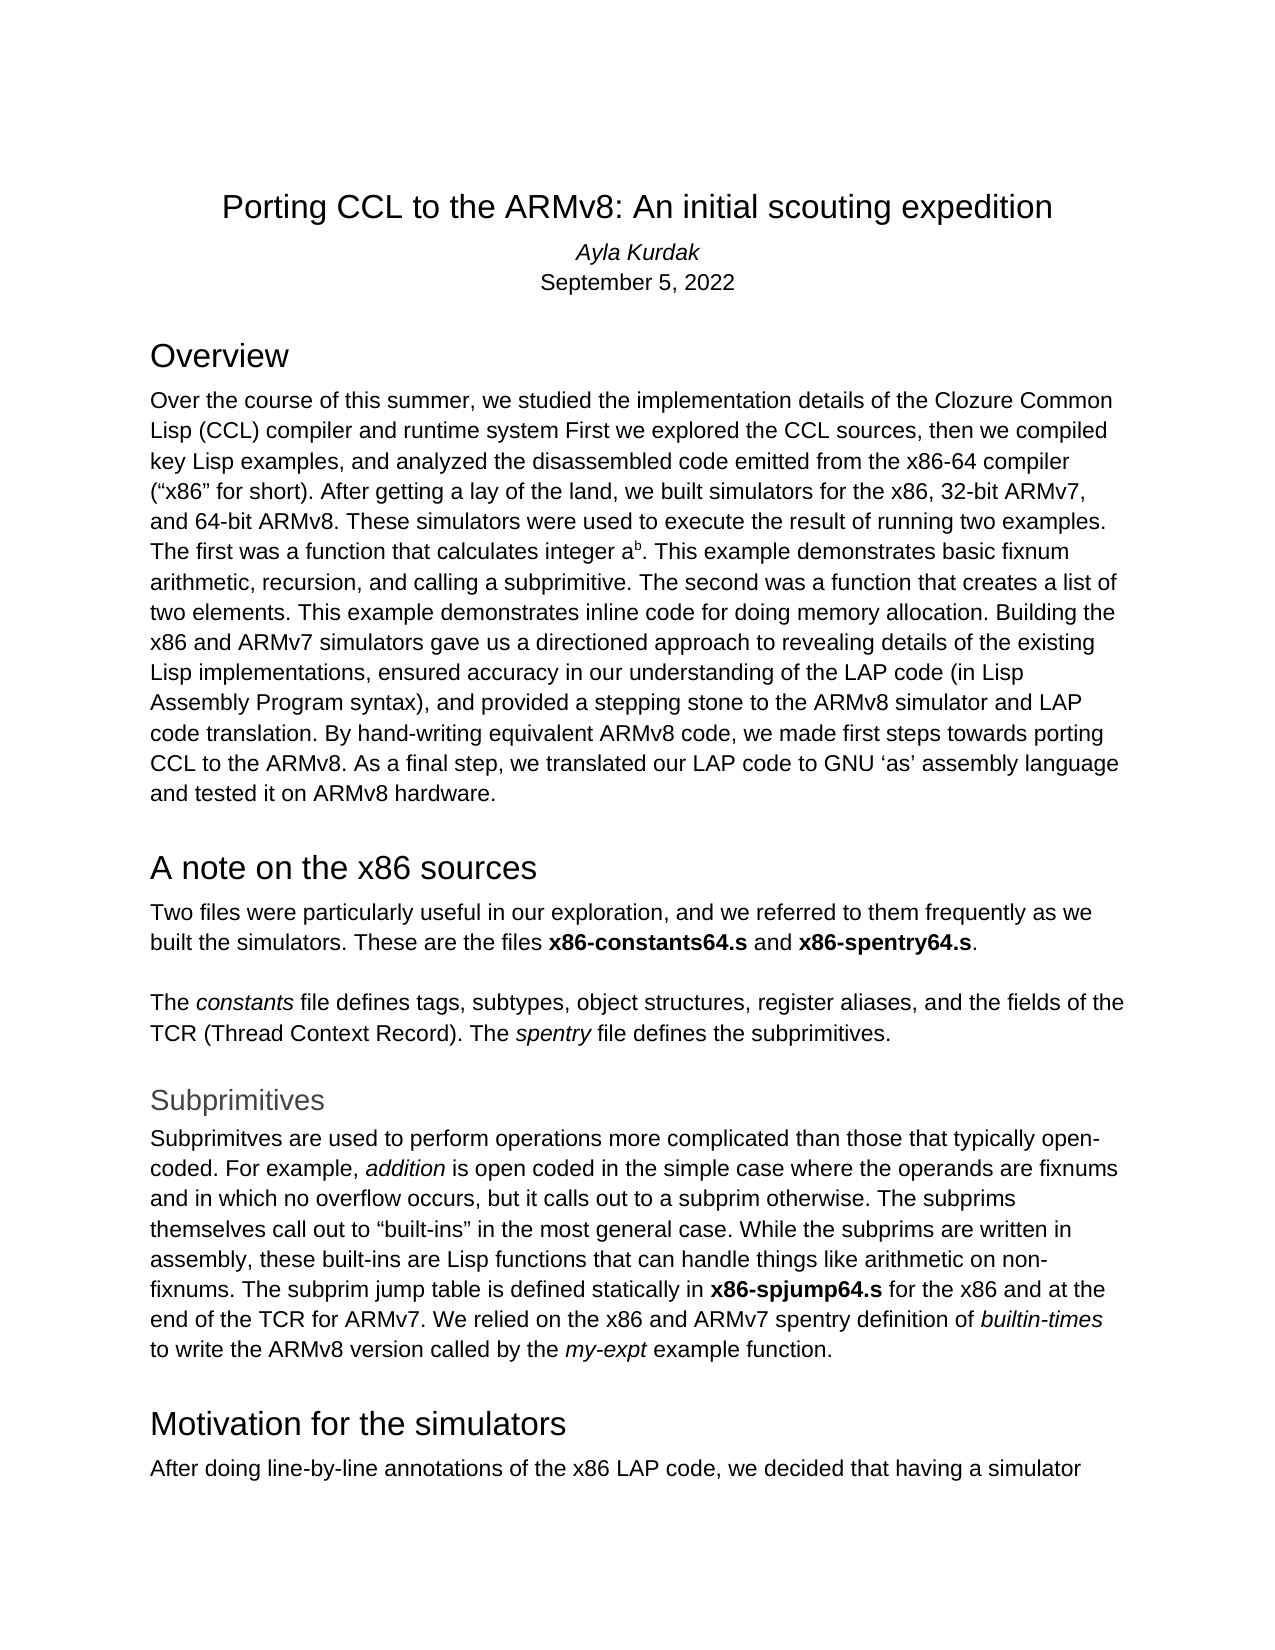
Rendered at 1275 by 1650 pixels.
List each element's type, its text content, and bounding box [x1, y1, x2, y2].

text Ayla Kurdak [150, 238, 1125, 265]
text Subprimitves are used to perform operations more complicated than those that typically open-coded. For example, addition is open coded in the simple case where the operands are fixnums and in which no overflow occurs, but it calls out to a subprim otherwise. The subprims themselves call out to “built-ins” in the most general case. While the subprims are written in assembly, these built-ins are Lisp functions that can handle things like arithmetic on non-fixnums. The subprim jump table is defined statically in x86-spjump64.s for the x86 and at the end of the TCR for ARMv7. We relied on the x86 and ARMv7 spentry definition of builtin-times to write the ARMv8 version called by the my-expt example function. [150, 1125, 1125, 1363]
text Two files were particularly useful in our exploration, and we referred to them frequently as we built the simulators. These are the files x86-constants64.s and x86-spentry64.s. [150, 899, 1125, 955]
text After doing line-by-line annotations of the x86 LAP code, we decided that having a simulator [150, 1455, 1125, 1481]
subtitle Overview [150, 336, 1125, 375]
subtitle Porting CCL to the ARMv8: An initial scouting expedition [150, 187, 1125, 226]
subtitle A note on the x86 sources [150, 848, 1125, 886]
subtitle Motivation for the simulators [150, 1404, 1125, 1442]
text The constants file defines tags, subtypes, object structures, register aliases, and the fields of the TCR (Thread Context Record). The spentry file defines the subprimitives. [150, 989, 1125, 1046]
text Over the course of this summer, we studied the implementation details of the Clozure Common Lisp (CCL) compiler and runtime system First we explored the CCL sources, then we compiled key Lisp examples, and analyzed the disassembled code emitted from the x86-64 compiler (“x86” for short). After getting a lay of the land, we built simulators for the x86, 32-bit ARMv7, and 64-bit ARMv8. These simulators were used to execute the result of running two examples. The first was a function that calculates integer ab. This example demonstrates basic fixnum arithmetic, recursion, and calling a subprimitive. The second was a function that creates a list of two elements. This example demonstrates inline code for doing memory allocation. Building the x86 and ARMv7 simulators gave us a directioned approach to revealing details of the existing Lisp implementations, ensured accuracy in our understanding of the LAP code (in Lisp Assembly Program syntax), and provided a stepping stone to the ARMv8 simulator and LAP code translation. By hand-writing equivalent ARMv8 code, we made first steps towards porting CCL to the ARMv8. As a final step, we translated our LAP code to GNU ‘as’ assembly language and tested it on ARMv8 hardware. [150, 387, 1125, 806]
subtitle Subprimitives [150, 1083, 1125, 1117]
text September 5, 2022 [150, 269, 1125, 295]
